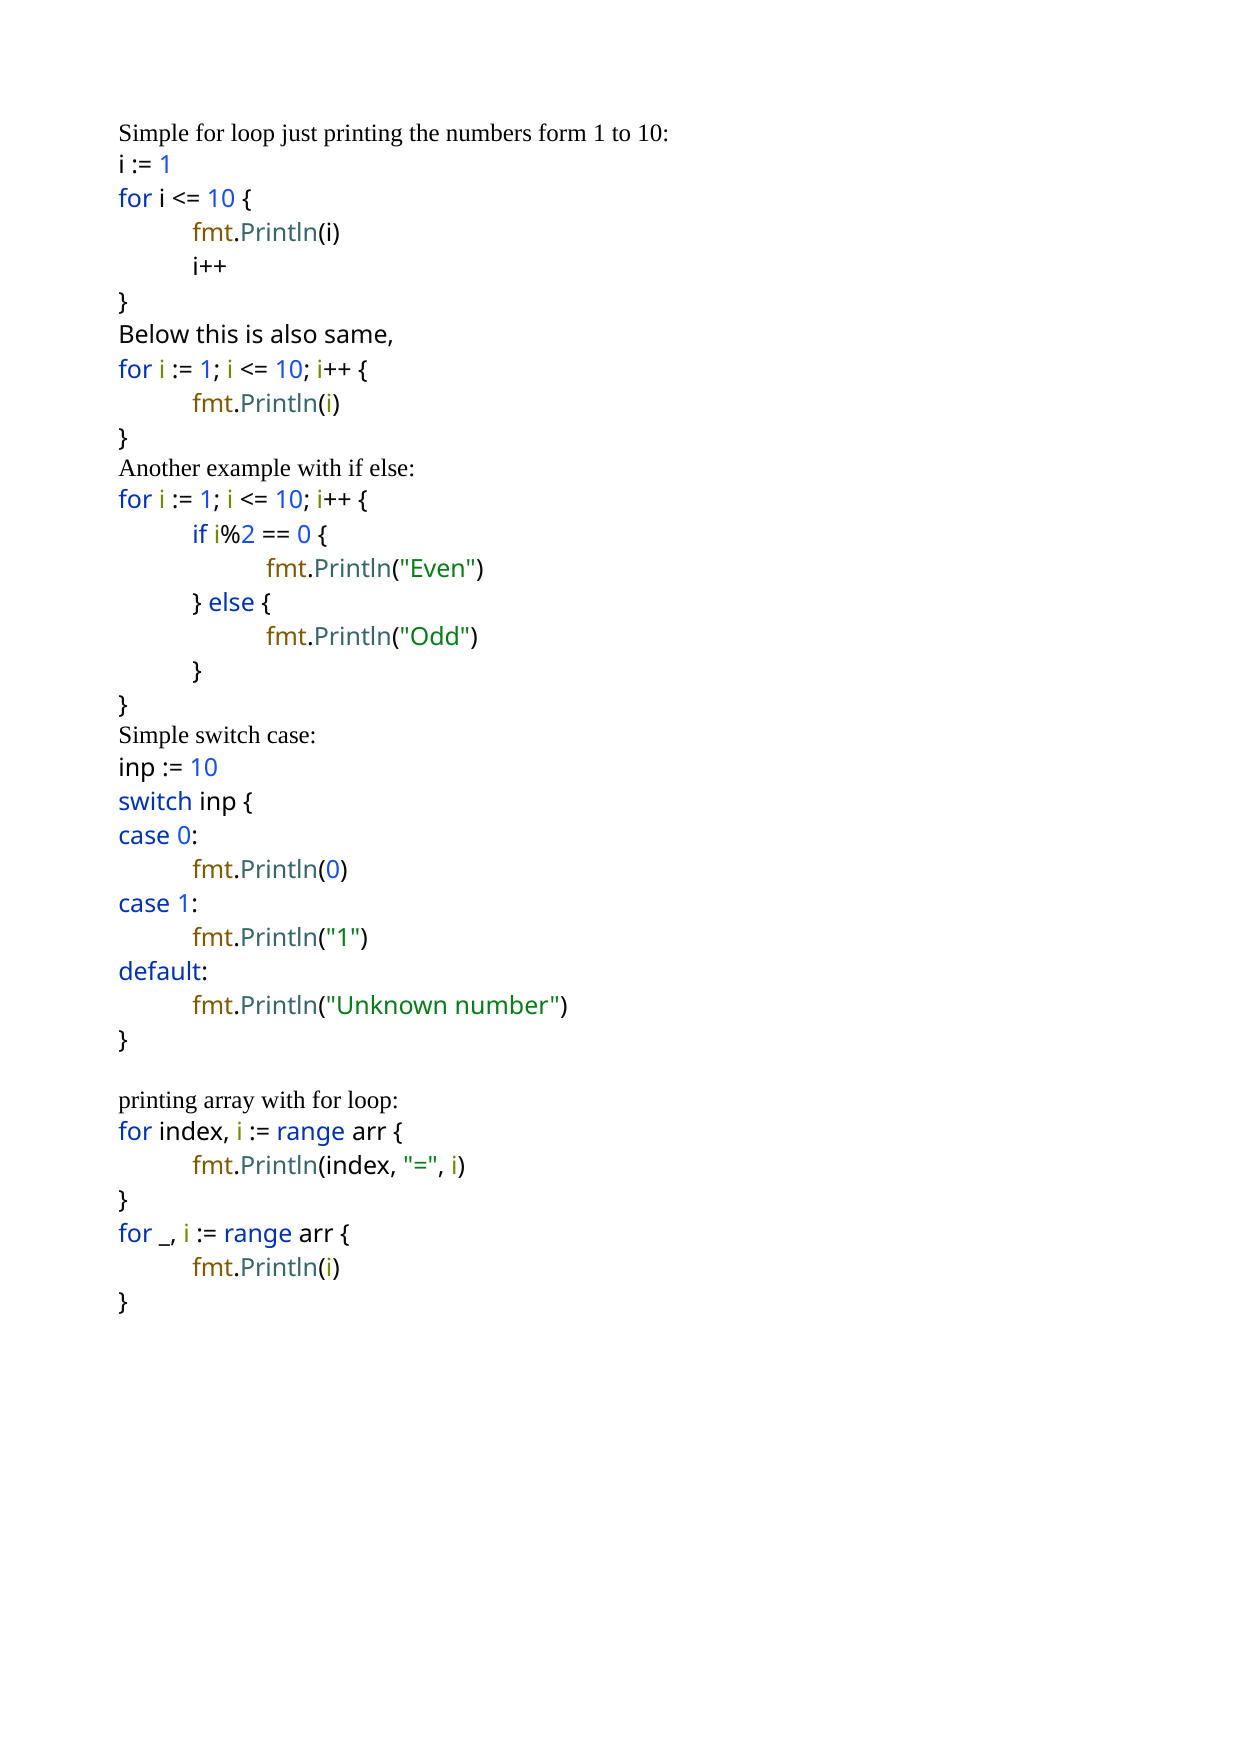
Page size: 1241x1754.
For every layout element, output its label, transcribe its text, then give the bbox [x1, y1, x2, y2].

text Simple for loop just printing the numbers form 1 to 10: [118, 118, 1122, 147]
text Another example with if else: [118, 453, 1122, 482]
text printing array with for loop: for index, i := range arr { fmt.Println(index, "=", i) } for _, i := range arr { fmt.Println(i) } [118, 1085, 1122, 1318]
text Simple switch case: [118, 721, 1122, 749]
text for i := 1; i <= 10; i++ { fmt.Println(i) } [118, 351, 1122, 453]
text i := 1 for i <= 10 { fmt.Println(i) i++ } [118, 147, 1122, 317]
text inp := 10 switch inp { case 0: fmt.Println(0) case 1: fmt.Println("1") default: fmt.Println("Unknown number") } [118, 749, 1122, 1056]
text for i := 1; i <= 10; i++ { if i%2 == 0 { fmt.Println("Even") } else { fmt.Println("Odd") } } [118, 482, 1122, 721]
text Below this is also same, [118, 317, 1122, 351]
